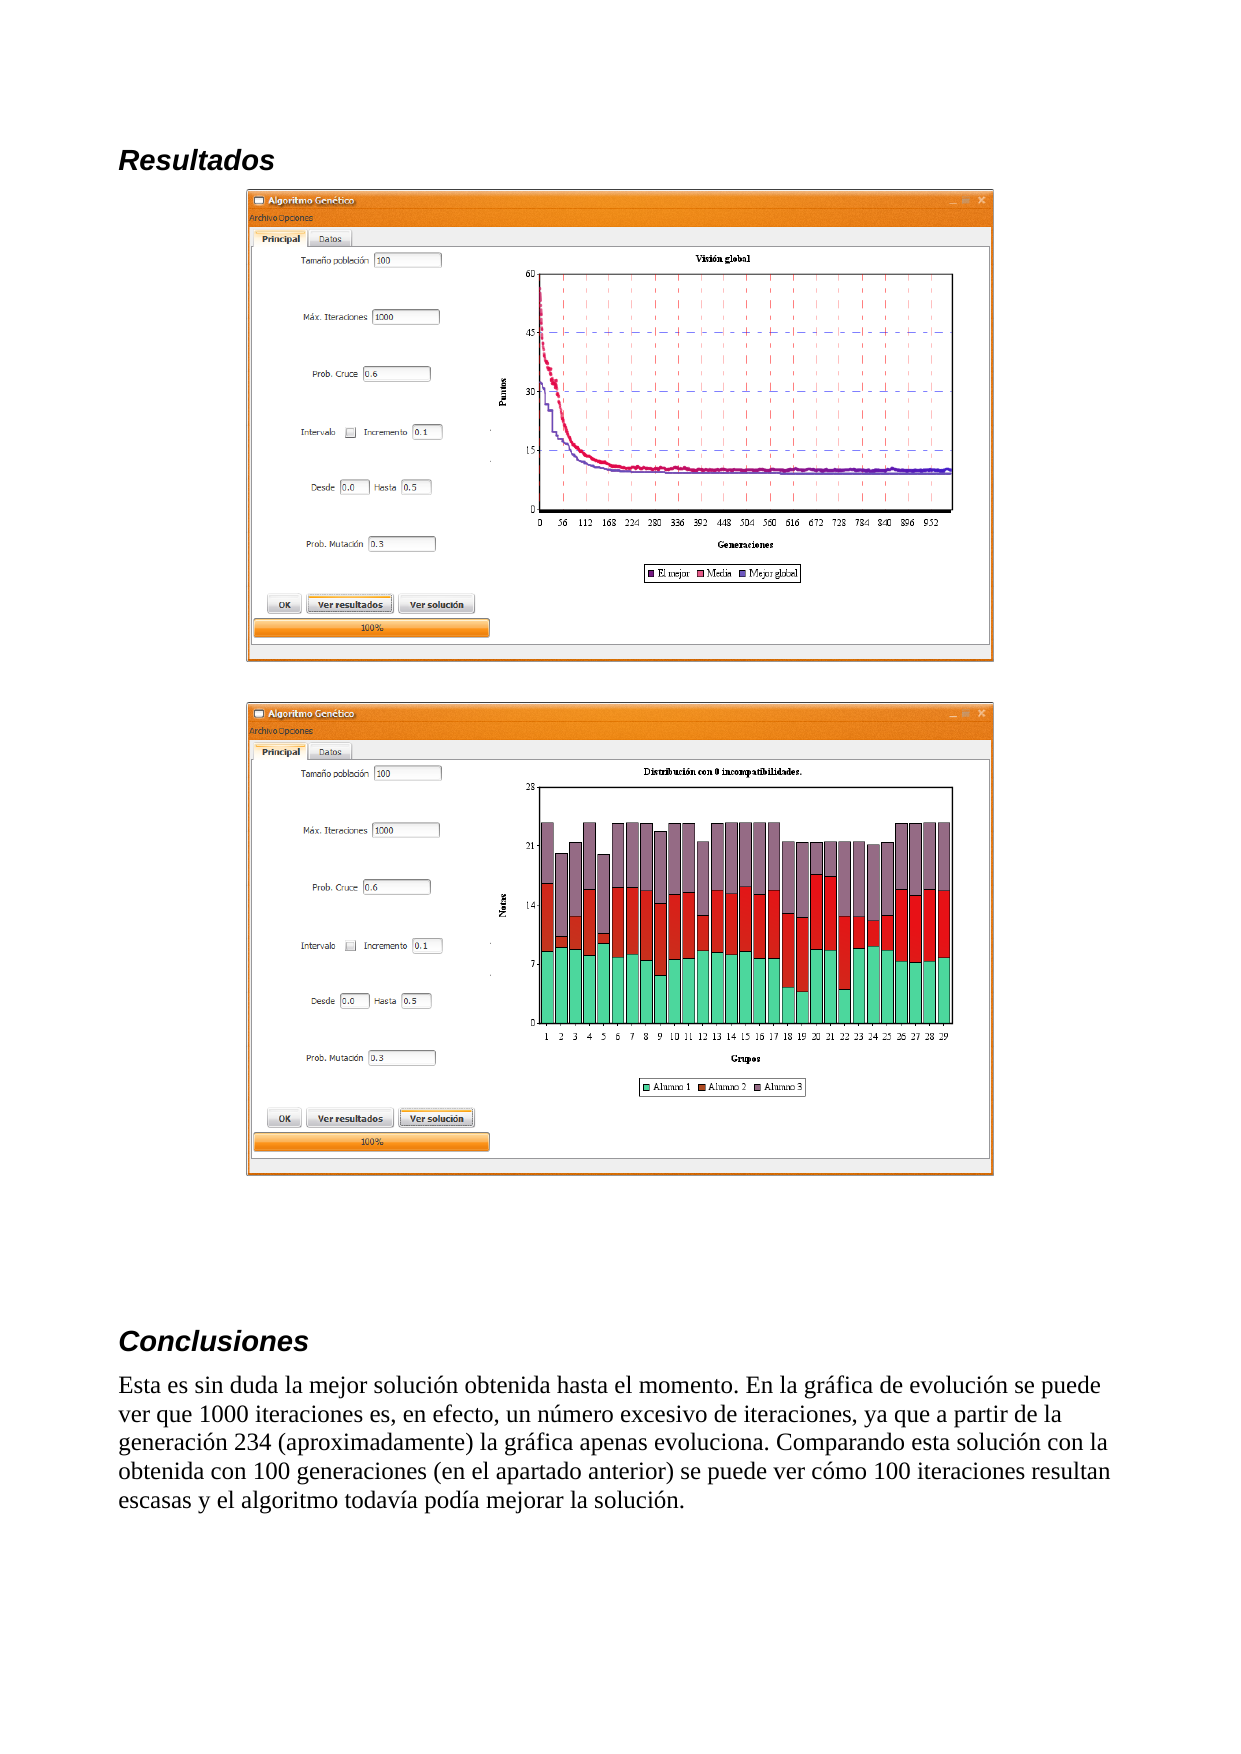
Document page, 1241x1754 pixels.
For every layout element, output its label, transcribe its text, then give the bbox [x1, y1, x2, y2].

picture [246, 702, 994, 1176]
text Esta es sin duda la mejor solución obtenida hasta el momento. En la gráfica de evolución se puede ver que 1000 iteraciones es, en efecto, un número excesivo de iteraciones, ya que a partir de la generación 234 (aproximadamente) la gráfica apenas evoluciona. Comparando esta solución con la obtenida con 100 generaciones (en el apartado anterior) se puede ver cómo 100 iteraciones resultan escasas y el algoritmo todavía podía mejorar la solución. [118, 1370, 1122, 1514]
subtitle Conclusiones [118, 1324, 1122, 1357]
picture [246, 189, 994, 662]
subtitle Resultados [118, 143, 1122, 177]
